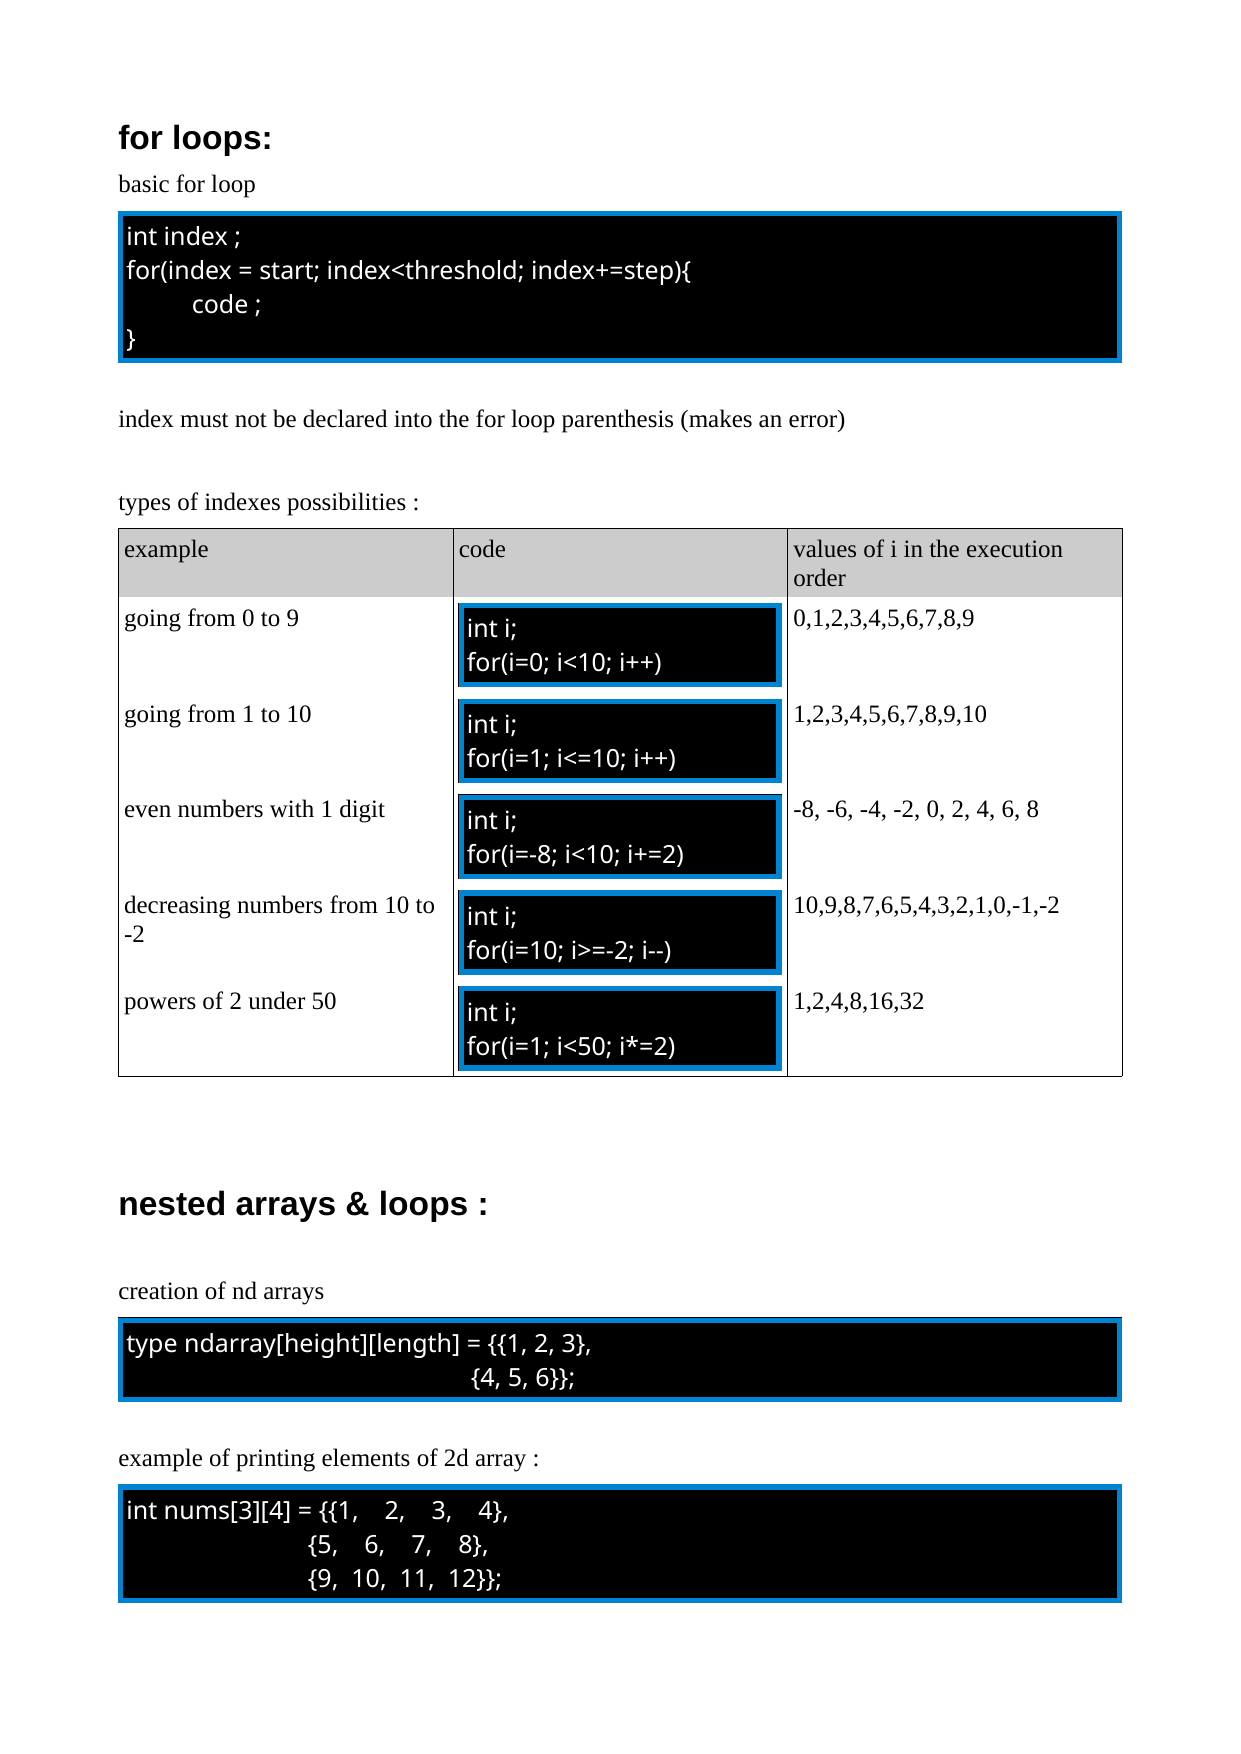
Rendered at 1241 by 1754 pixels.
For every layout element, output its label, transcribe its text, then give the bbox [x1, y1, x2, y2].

text code ; [261, 279, 1117, 313]
table_header example [119, 529, 453, 597]
table_cell int i; for(i=-8; i<10; i+=2) [454, 789, 787, 884]
text index must not be declared into the for loop parenthesis (makes an error) [118, 404, 1122, 433]
text } [123, 313, 1117, 358]
text type ndarray[height][length] = {{1, 2, 3}, [123, 1323, 1117, 1352]
table_cell even numbers with 1 digit [119, 789, 453, 884]
table_cell int i; for(i=1; i<50; i*=2) [454, 980, 787, 1076]
text {5, 6, 7, 8}, [489, 1518, 1117, 1552]
text for(index = start; index<threshold; index+=step){ [241, 244, 1117, 279]
text creation of nd arrays [118, 1276, 1122, 1305]
table_cell 10,9,8,7,6,5,4,3,2,1,0,-1,-2 [788, 885, 1122, 980]
table_cell int i; for(i=10; i>=-2; i--) [454, 885, 787, 980]
text int nums[3][4] = {{1, 2, 3, 4}, [123, 1490, 1117, 1518]
subtitle for loops: [118, 118, 1122, 157]
table_cell 1,2,4,8,16,32 [788, 980, 1122, 1076]
table_cell 0,1,2,3,4,5,6,7,8,9 [788, 597, 1122, 693]
text example of printing elements of 2d array : [118, 1443, 1122, 1472]
table_header code [454, 529, 787, 597]
text {9, 10, 11, 12}}; [123, 1552, 1117, 1598]
table_cell int i; for(i=0; i<10; i++) [454, 597, 787, 693]
table_cell going from 1 to 10 [119, 693, 453, 789]
table_cell 1,2,3,4,5,6,7,8,9,10 [788, 693, 1122, 789]
subtitle nested arrays & loops : [118, 1184, 1122, 1222]
table_cell powers of 2 under 50 [119, 980, 453, 1076]
table_cell -8, -6, -4, -2, 0, 2, 4, 6, 8 [788, 789, 1122, 884]
text types of indexes possibilities : [118, 487, 1122, 516]
text basic for loop [118, 169, 1122, 198]
text int index ; [123, 216, 1117, 244]
table_header values of i in the execution order [788, 529, 1122, 597]
table_cell int i; for(i=1; i<=10; i++) [454, 693, 787, 789]
table_cell going from 0 to 9 [119, 597, 453, 693]
table_cell decreasing numbers from 10 to -2 [119, 885, 453, 980]
text {4, 5, 6}}; [123, 1352, 1117, 1397]
